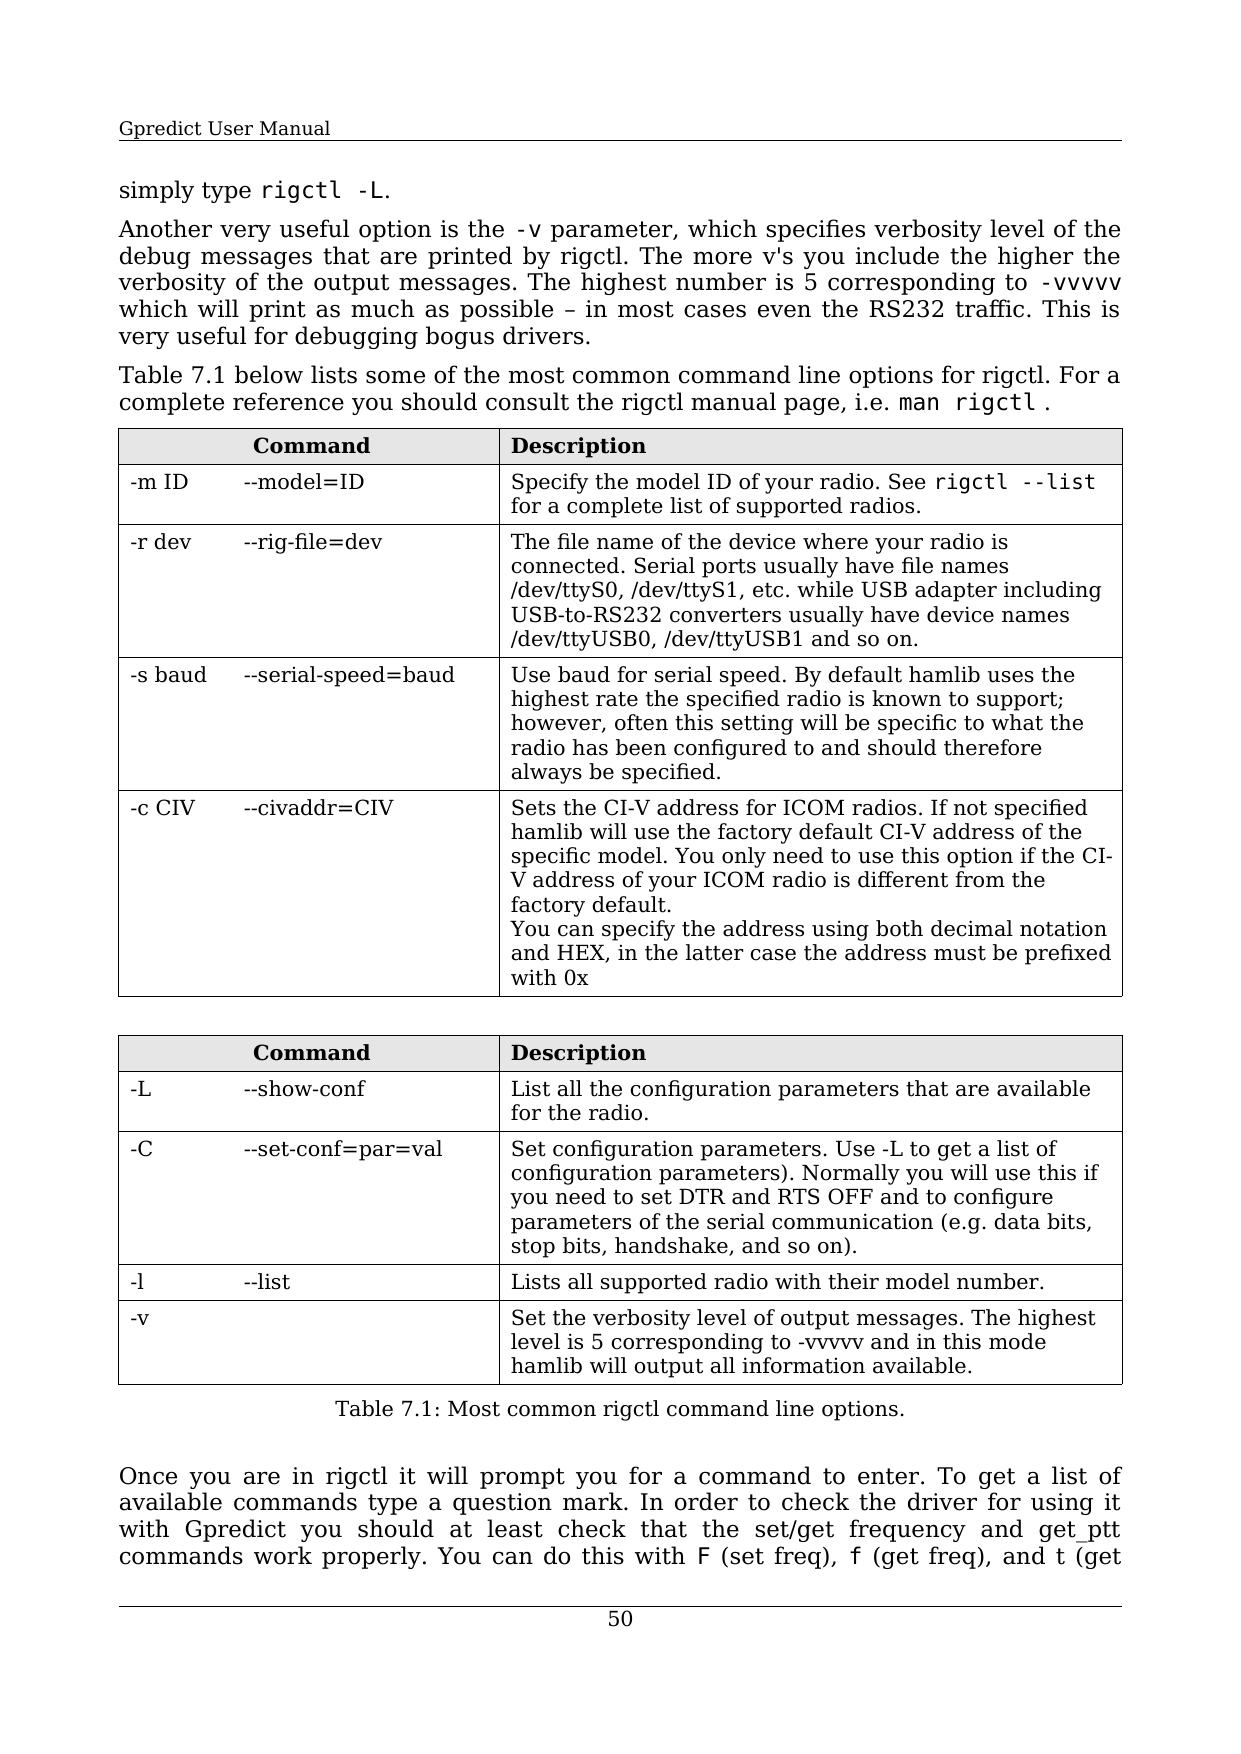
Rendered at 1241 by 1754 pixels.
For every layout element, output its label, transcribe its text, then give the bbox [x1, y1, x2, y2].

table_cell --civaddr=CIV [232, 791, 499, 996]
table_cell -L [119, 1072, 232, 1131]
table_cell --show-conf [232, 1072, 499, 1131]
table_cell -s baud [119, 658, 232, 790]
table_cell --list [232, 1265, 499, 1300]
text Table 7.1: Most common rigctl command line options. [118, 1397, 1122, 1421]
table_cell --set-conf=par=val [232, 1132, 499, 1264]
table_header Command [119, 1036, 499, 1071]
table_cell --rig-file=dev [232, 525, 499, 657]
table_cell Set the verbosity level of output messages. The highest level is 5 corresponding to -vvvvv and in this mode hamlib will output all information available. [500, 1301, 1122, 1384]
table_cell The file name of the device where your radio is connected. Serial ports usually have file names /dev/ttyS0, /dev/ttyS1, etc. while USB adapter including USB-to-RS232 converters usually have device names /dev/ttyUSB0, /dev/ttyUSB1 and so on. [500, 525, 1122, 657]
text Another very useful option is the -v parameter, which specifies verbosity level of the debug messages that are printed by rigctl. The more v's you include the higher the verbosity of the output messages. The highest number is 5 corresponding to -vvvvv which will print as much as possible – in most cases even the RS232 traffic. This is very useful for debugging bogus drivers. [118, 216, 1122, 349]
table_cell Use baud for serial speed. By default hamlib uses the highest rate the specified radio is known to support; however, often this setting will be specific to what the radio has been configured to and should therefore always be specified. [500, 658, 1122, 790]
table_header Description [500, 1036, 1122, 1071]
table_cell -l [119, 1265, 232, 1300]
table_cell Specify the model ID of your radio. See rigctl --list for a complete list of supported radios. [500, 465, 1122, 524]
table_cell -r dev [119, 525, 232, 657]
table_cell [232, 1301, 499, 1384]
text Table 7.1 below lists some of the most common command line options for rigctl. For a complete reference you should consult the rigctl manual page, i.e. man rigctl . [118, 362, 1122, 415]
text simply type rigctl -L. [118, 177, 1122, 204]
table_cell List all the configuration parameters that are available for the radio. [500, 1072, 1122, 1131]
table_cell Set configuration parameters. Use -L to get a list of configuration parameters). Normally you will use this if you need to set DTR and RTS OFF and to configure parameters of the serial communication (e.g. data bits, stop bits, handshake, and so on). [500, 1132, 1122, 1264]
table_cell --serial-speed=baud [232, 658, 499, 790]
table_cell -v [119, 1301, 232, 1384]
table_header Description [500, 429, 1122, 464]
table_header Command [119, 429, 499, 464]
table_cell -c CIV [119, 791, 232, 996]
table_cell Lists all supported radio with their model number. [500, 1265, 1122, 1300]
table_cell -C [119, 1132, 232, 1264]
table_cell -m ID [119, 465, 232, 524]
text Once you are in rigctl it will prompt you for a command to enter. To get a list of available commands type a question mark. In order to check the driver for using it with Gpredict you should at least check that the set/get frequency and get_ptt commands work properly. You can do this with F (set freq), f (get freq), and t (get [118, 1463, 1122, 1569]
table_cell --model=ID [232, 465, 499, 524]
table_cell Sets the CI-V address for ICOM radios. If not specified hamlib will use the factory default CI-V address of the specific model. You only need to use this option if the CI-V address of your ICOM radio is different from the factory default. You can specify the address using both decimal notation and HEX, in the latter case the address must be prefixed with 0x [500, 791, 1122, 996]
